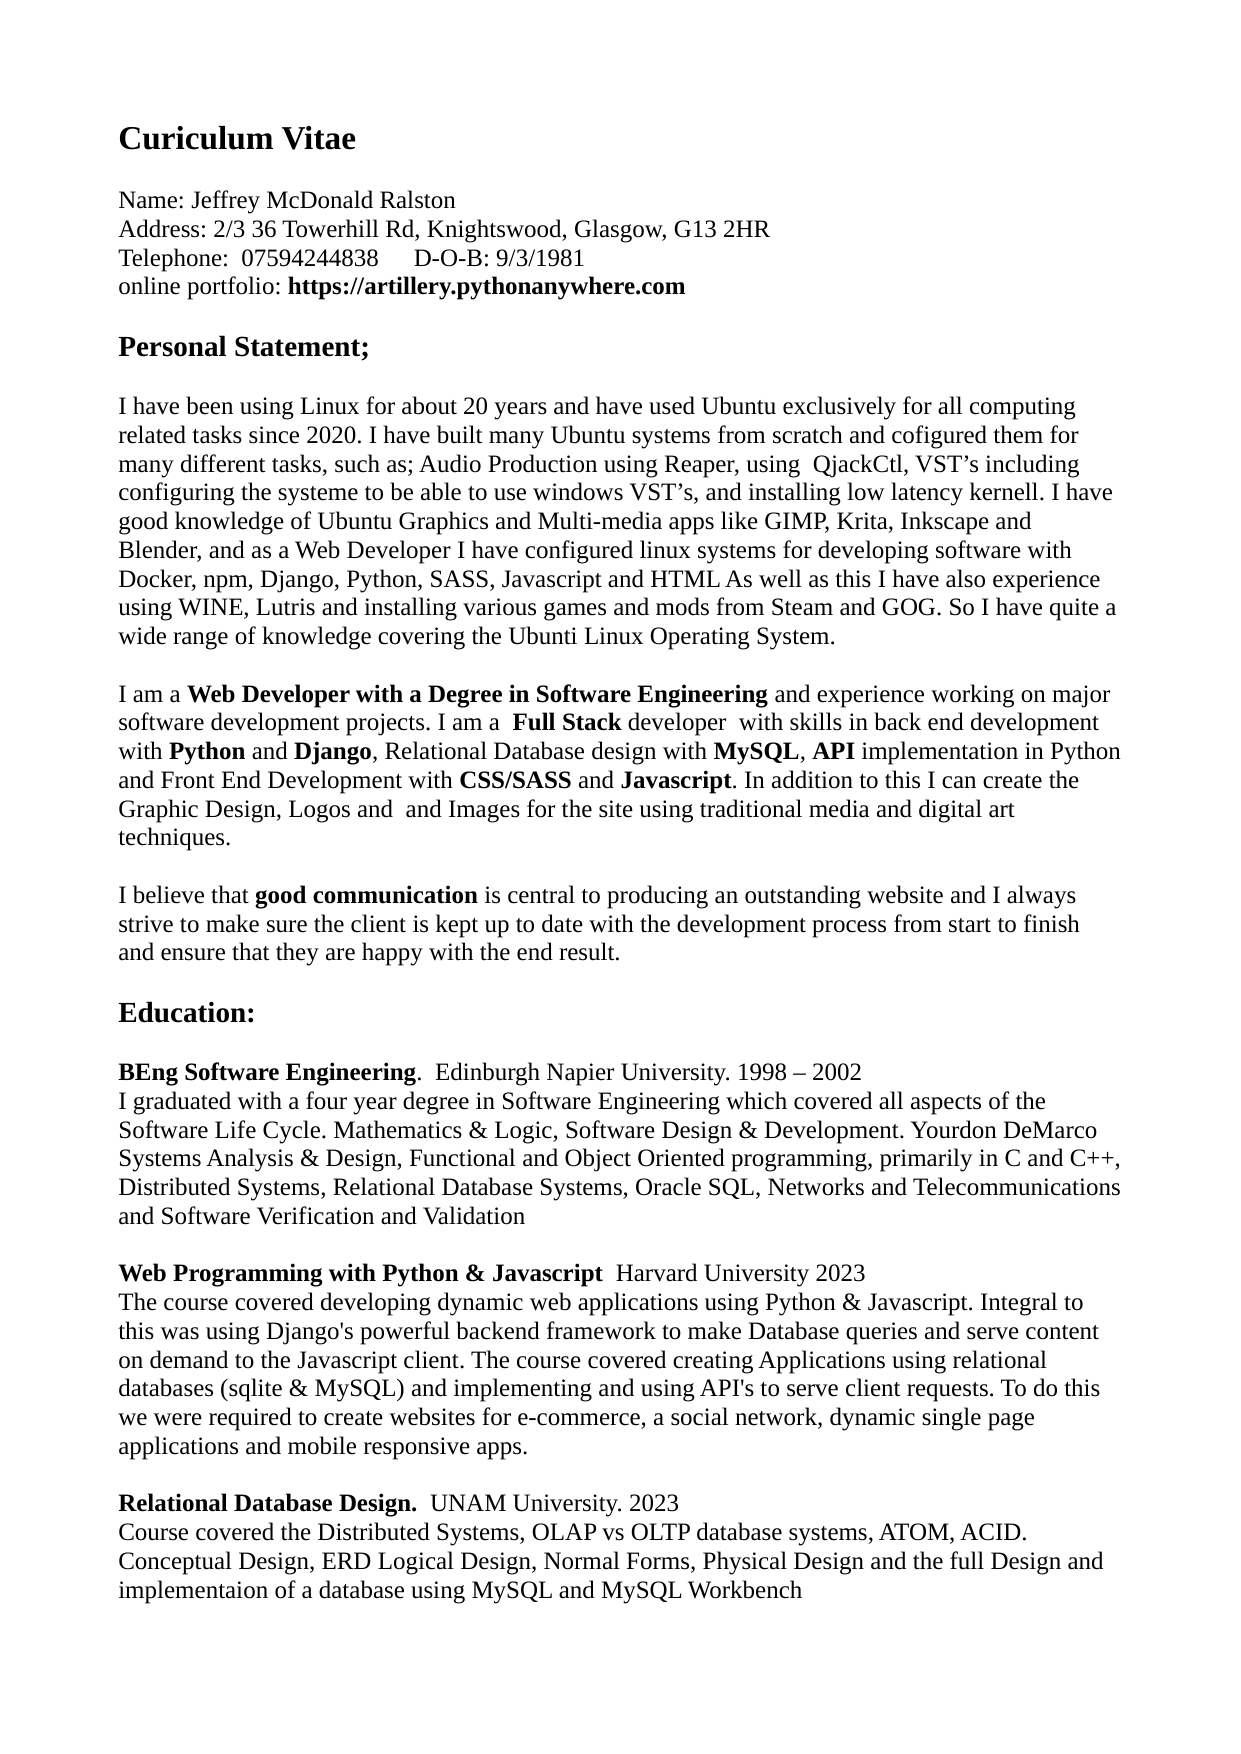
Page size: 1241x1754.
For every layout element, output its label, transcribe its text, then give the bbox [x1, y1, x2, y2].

text Curiculum Vitae [118, 118, 1122, 156]
text Web Programming with Python & Javascript Harvard University 2023 [118, 1258, 1122, 1287]
text I have been using Linux for about 20 years and have used Ubuntu exclusively for all computing related tasks since 2020. I have built many Ubuntu systems from scratch and cofigured them for many different tasks, such as; Audio Production using Reaper, using QjackCtl, VST’s including configuring the systeme to be able to use windows VST’s, and installing low latency kernell. I have good knowledge of Ubuntu Graphics and Multi-media apps like GIMP, Krita, Inkscape and Blender, and as a Web Developer I have configured linux systems for developing software with Docker, npm, Django, Python, SASS, Javascript and HTML As well as this I have also experience using WINE, Lutris and installing various games and mods from Steam and GOG. So I have quite a wide range of knowledge covering the Ubunti Linux Operating System. [118, 391, 1122, 650]
text Course covered the Distributed Systems, OLAP vs OLTP database systems, ATOM, ACID. Conceptual Design, ERD Logical Design, Normal Forms, Physical Design and the full Design and implementaion of a database using MySQL and MySQL Workbench [118, 1517, 1122, 1603]
text The course covered developing dynamic web applications using Python & Javascript. Integral to this was using Django's powerful backend framework to make Database queries and serve content on demand to the Javascript client. The course covered creating Applications using relational databases (sqlite & MySQL) and implementing and using API's to serve client requests. To do this we were required to create websites for e-commerce, a social network, dynamic single page applications and mobile responsive apps. [118, 1287, 1122, 1460]
text online portfolio: https://artillery.pythonanywhere.com [118, 271, 1122, 300]
text I believe that good communication is central to producing an outstanding website and I always strive to make sure the client is kept up to date with the development process from start to finish and ensure that they are happy with the end result. [118, 880, 1122, 966]
text Name: Jeffrey McDonald Ralston [118, 185, 1122, 214]
text Address: 2/3 36 Towerhill Rd, Knightswood, Glasgow, G13 2HR [118, 214, 1122, 243]
text Relational Database Design. UNAM University. 2023 [118, 1488, 1122, 1517]
text Education: [118, 995, 1122, 1028]
text I am a Web Developer with a Degree in Software Engineering and experience working on major software development projects. I am a Full Stack developer with skills in back end development with Python and Django, Relational Database design with MySQL, API implementation in Python and Front End Development with CSS/SASS and Javascript. In addition to this I can create the Graphic Design, Logos and and Images for the site using traditional media and digital art techniques. [118, 679, 1122, 851]
text Personal Statement; [118, 329, 1122, 362]
text I graduated with a four year degree in Software Engineering which covered all aspects of the Software Life Cycle. Mathematics & Logic, Software Design & Development. Yourdon DeMarco Systems Analysis & Design, Functional and Object Oriented programming, primarily in C and C++, Distributed Systems, Relational Database Systems, Oracle SQL, Networks and Telecommunications and Software Verification and Validation [118, 1086, 1122, 1230]
text BEng Software Engineering. Edinburgh Napier University. 1998 – 2002 [118, 1057, 1122, 1086]
text Telephone: 07594244838 D-O-B: 9/3/1981 [118, 243, 1122, 271]
